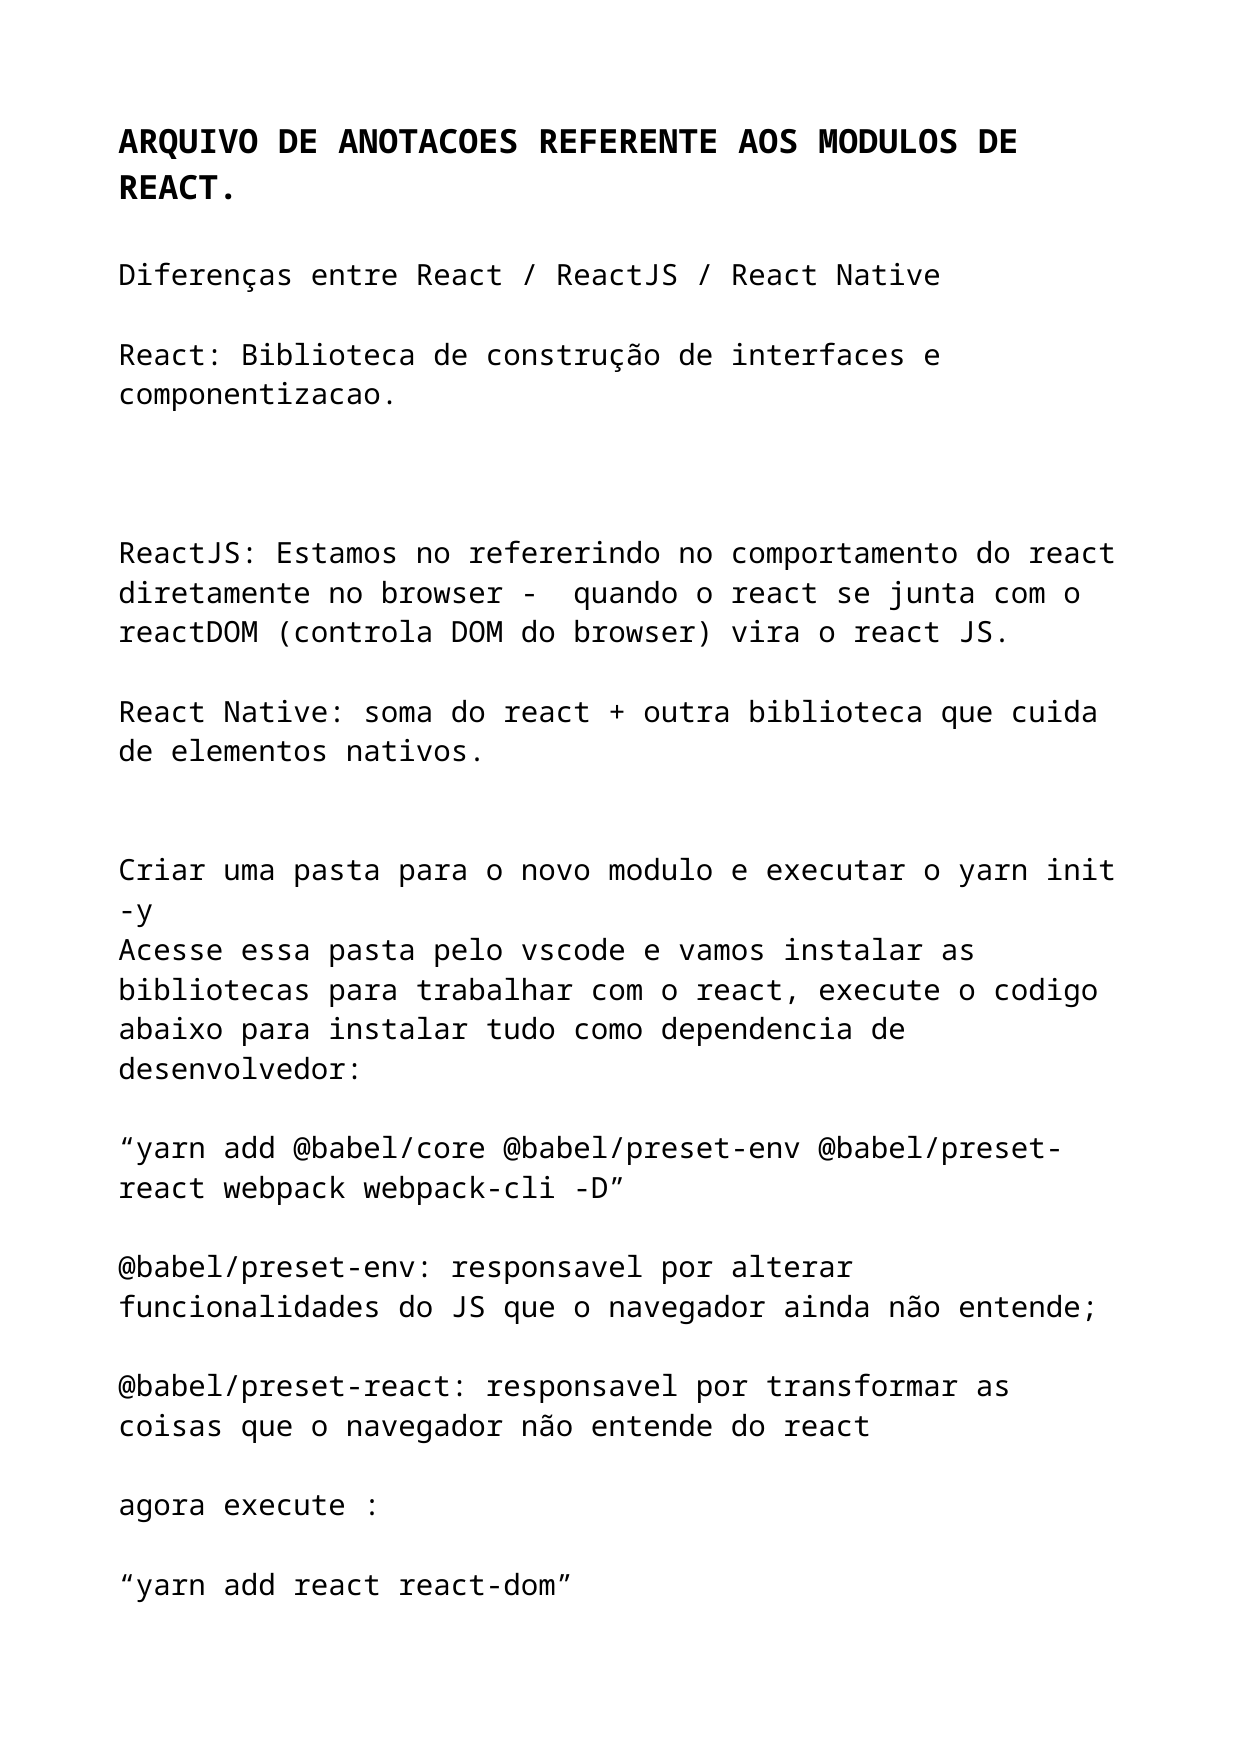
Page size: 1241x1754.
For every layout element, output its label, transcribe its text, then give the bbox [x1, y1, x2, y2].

text @babel/preset-react: responsavel por transformar as coisas que o navegador não entende do react [118, 1366, 1122, 1445]
text Criar uma pasta para o novo modulo e executar o yarn init -y [118, 850, 1122, 929]
text Acesse essa pasta pelo vscode e vamos instalar as bibliotecas para trabalhar com o react, execute o codigo abaixo para instalar tudo como dependencia de desenvolvedor: [118, 929, 1122, 1088]
text ARQUIVO DE ANOTACOES REFERENTE AOS MODULOS DE REACT. [118, 118, 1122, 209]
text Diferenças entre React / ReactJS / React Native [118, 254, 1122, 334]
text “yarn add react react-dom” [118, 1564, 1122, 1604]
text React Native: soma do react + outra biblioteca que cuida de elementos nativos. [118, 691, 1122, 770]
text React: Biblioteca de construção de interfaces e componentizacao. [118, 334, 1122, 413]
text @babel/preset-env: responsavel por alterar funcionalidades do JS que o navegador ainda não entende; [118, 1247, 1122, 1326]
text ReactJS: Estamos no refererindo no comportamento do react diretamente no browser - quando o react se junta com o reactDOM (controla DOM do browser) vira o react JS. [118, 532, 1122, 651]
text “yarn add @babel/core @babel/preset-env @babel/preset-react webpack webpack-cli -D” [118, 1127, 1122, 1207]
text agora execute : [118, 1485, 1122, 1524]
